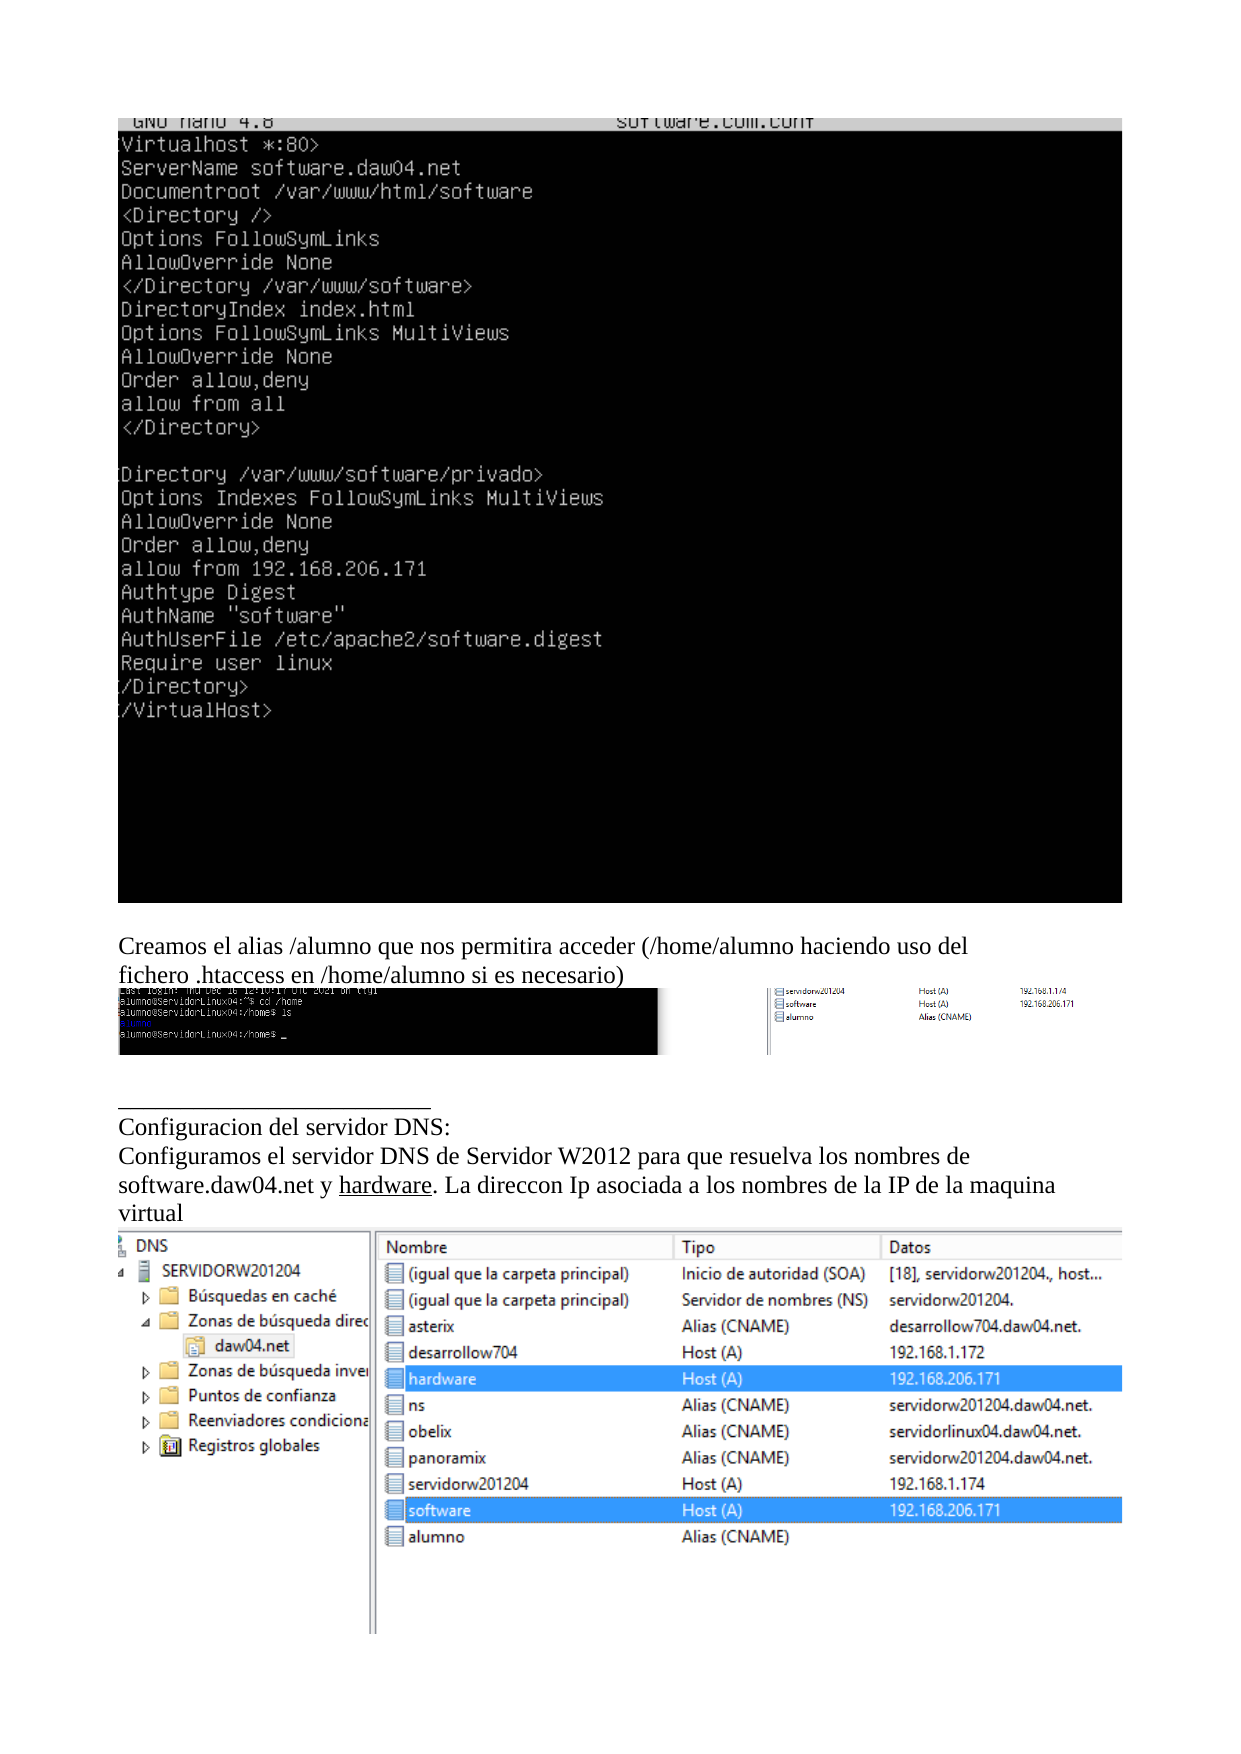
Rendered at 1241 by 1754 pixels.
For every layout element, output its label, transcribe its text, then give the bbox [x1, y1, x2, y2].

picture [118, 1227, 1123, 1634]
text _________________________ [118, 1083, 1122, 1112]
text Creamos el alias /alumno que nos permitira acceder (/home/alumno haciendo uso del fichero .htaccess en /home/alumno si es necesario) [118, 931, 1122, 988]
text Configuramos el servidor DNS de Servidor W2012 para que resuelva los nombres de software.daw04.net y hardware. La direccon Ip asociada a los nombres de la IP de la maquina virtual [118, 1141, 1122, 1227]
picture [118, 118, 1123, 903]
text Configuracion del servidor DNS: [118, 1112, 1122, 1141]
picture [118, 988, 1123, 1055]
